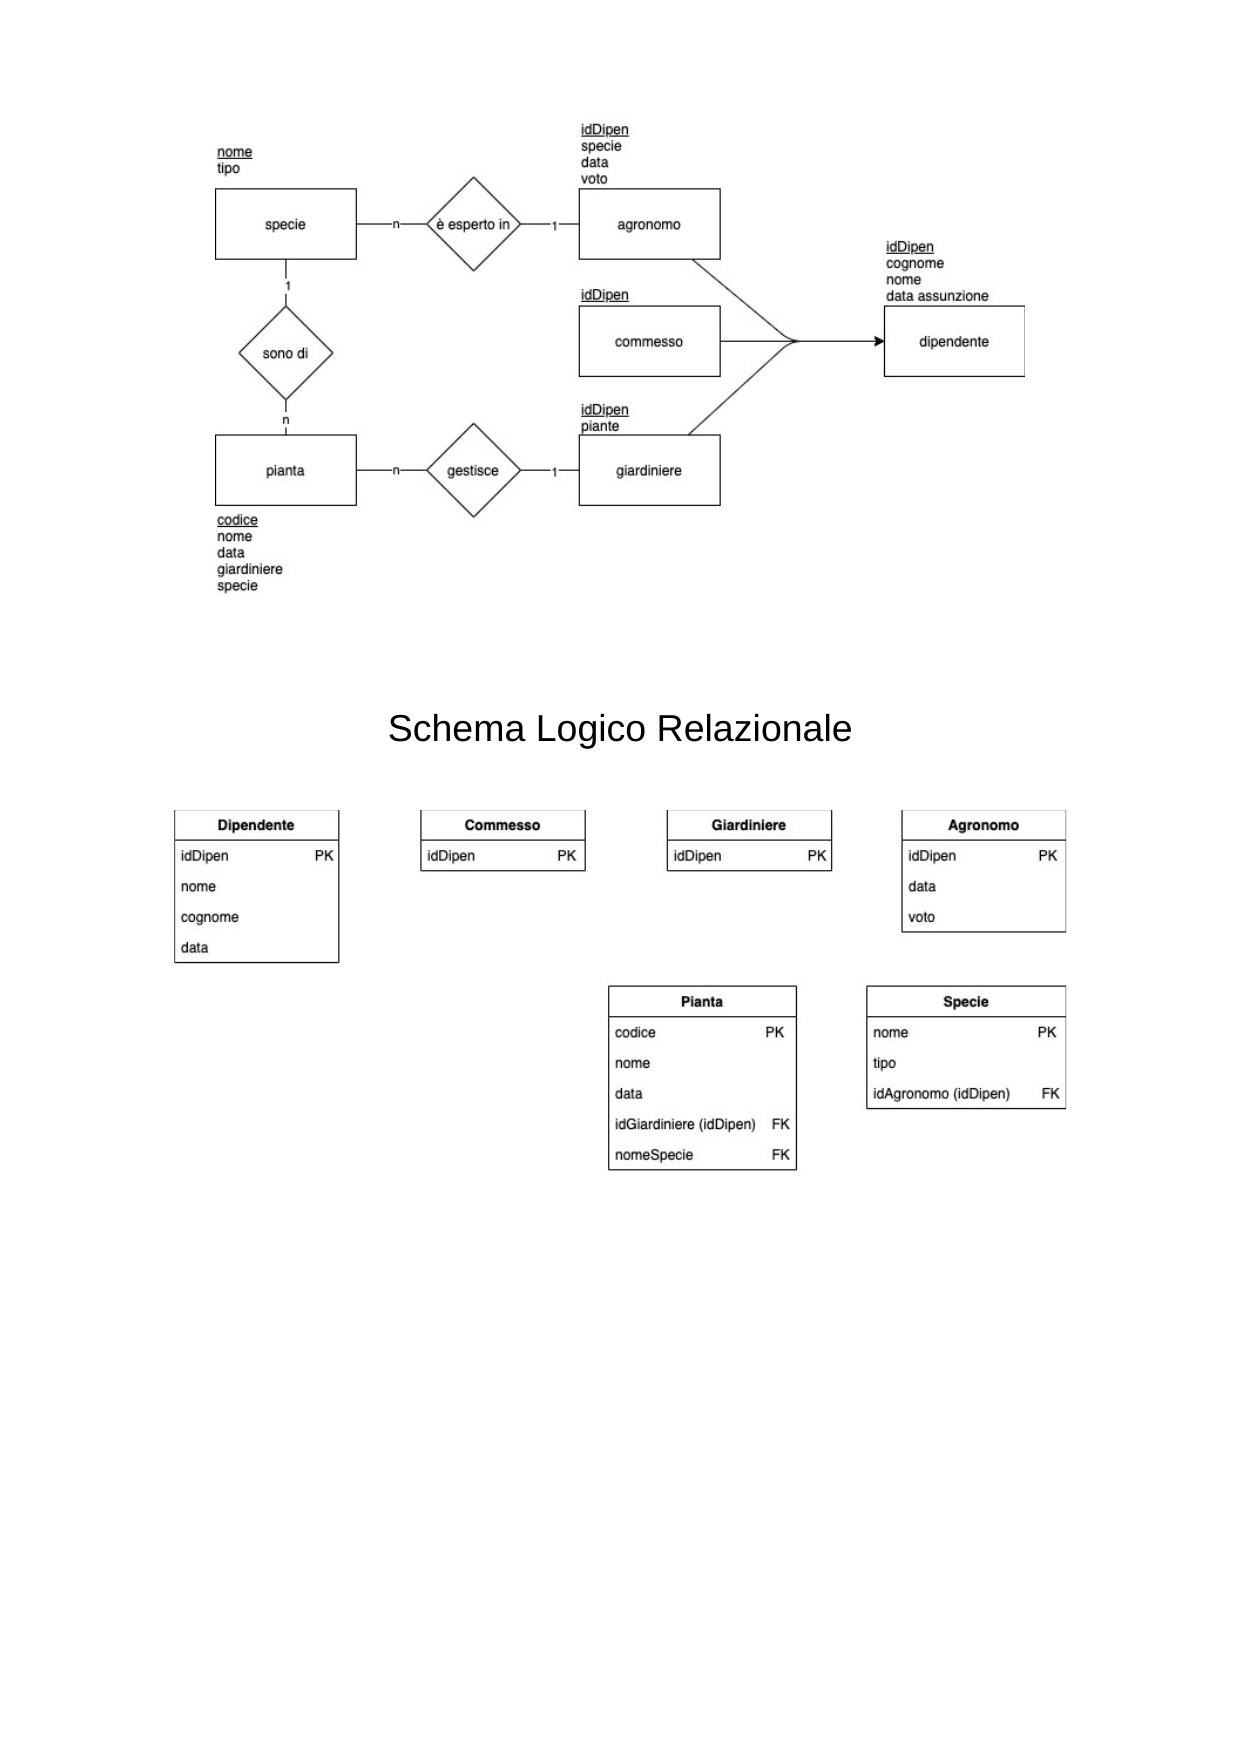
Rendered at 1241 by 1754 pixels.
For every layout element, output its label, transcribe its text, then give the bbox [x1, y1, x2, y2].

subtitle Schema Logico Relazionale [118, 707, 1122, 750]
picture [215, 118, 1025, 601]
picture [174, 810, 1067, 1174]
